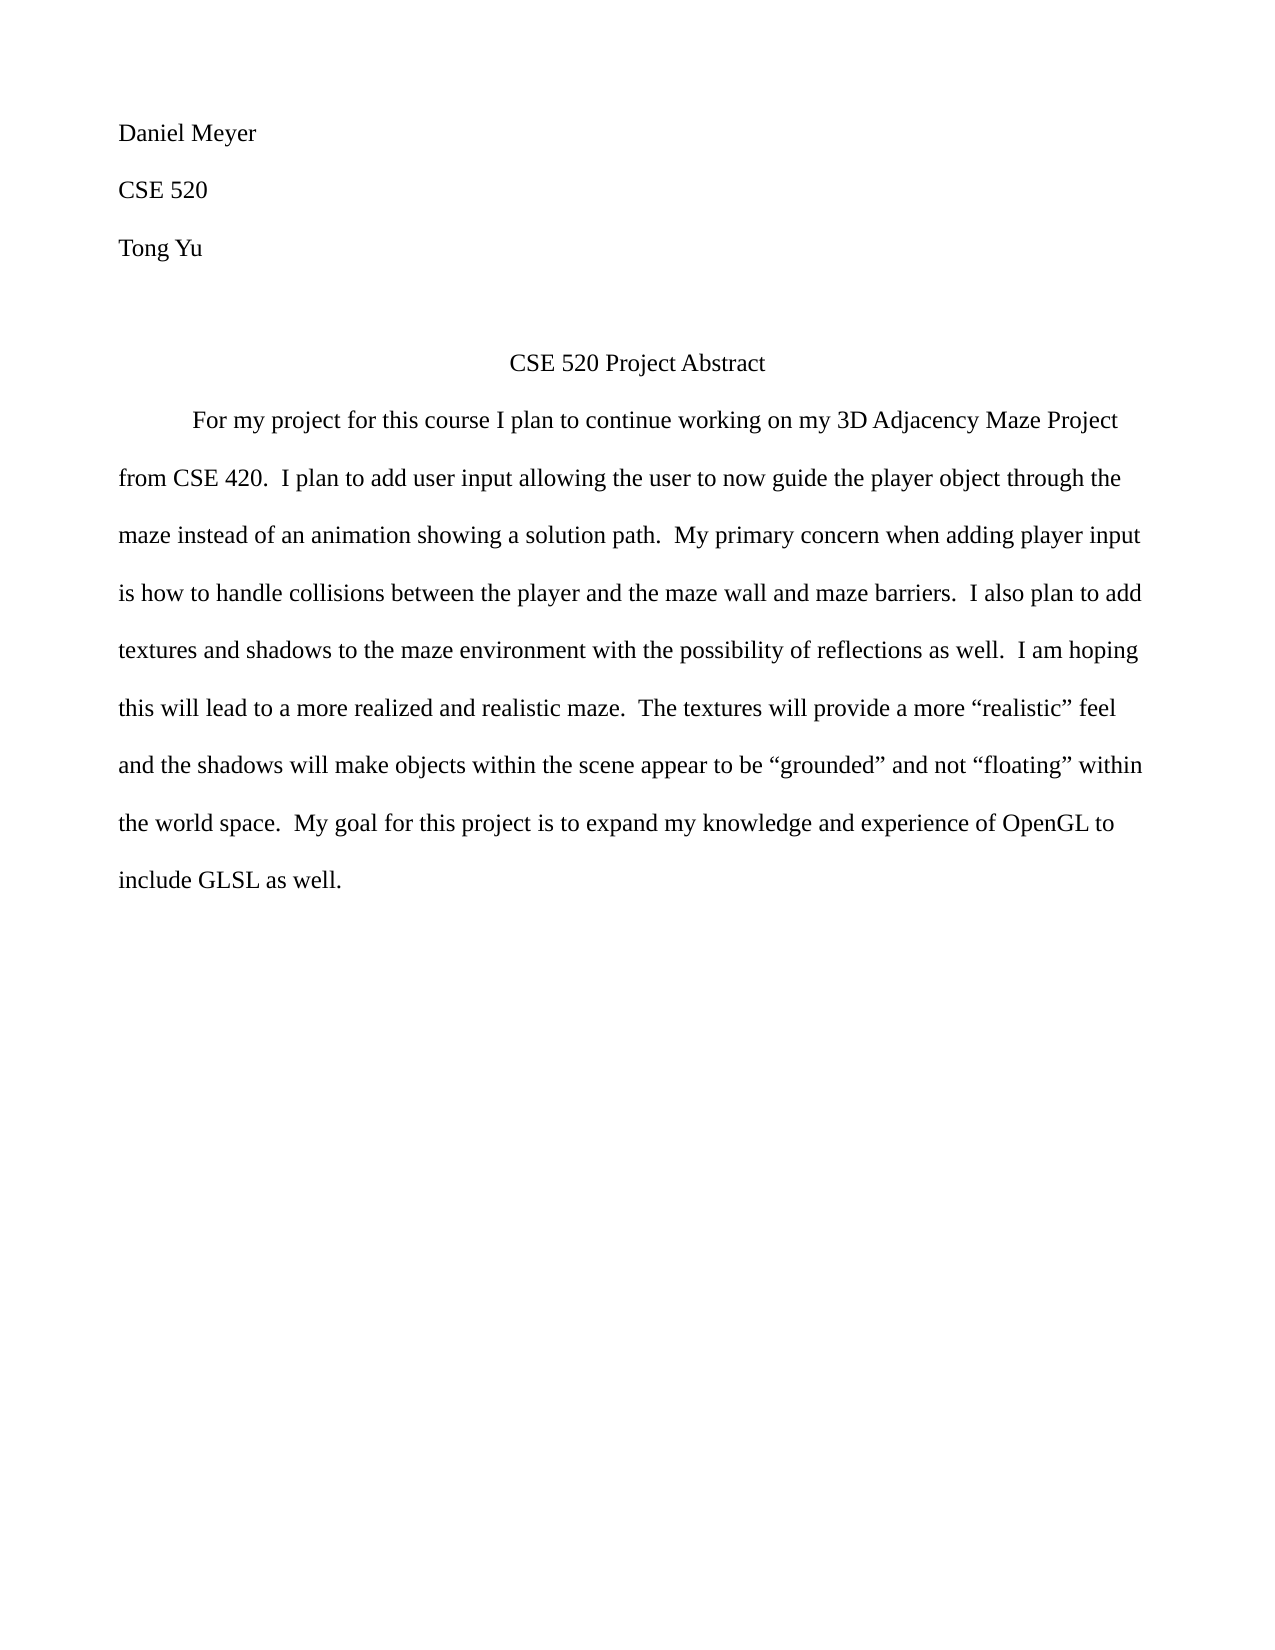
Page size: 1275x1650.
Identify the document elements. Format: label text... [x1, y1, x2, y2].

text For my project for this course I plan to continue working on my 3D Adjacency Maze Project from CSE 420. I plan to add user input allowing the user to now guide the player object through the maze instead of an animation showing a solution path. My primary concern when adding player input is how to handle collisions between the player and the maze wall and maze barriers. I also plan to add textures and shadows to the maze environment with the possibility of reflections as well. I am hoping this will lead to a more realized and realistic maze. The textures will provide a more “realistic” feel and the shadows will make objects within the scene appear to be “grounded” and not “floating” within the world space. My goal for this project is to expand my knowledge and experience of OpenGL to include GLSL as well. [118, 406, 1157, 894]
text Tong Yu [118, 233, 1157, 262]
text CSE 520 Project Abstract [118, 348, 1157, 377]
text Daniel Meyer [118, 118, 1157, 147]
text CSE 520 [118, 176, 1157, 204]
